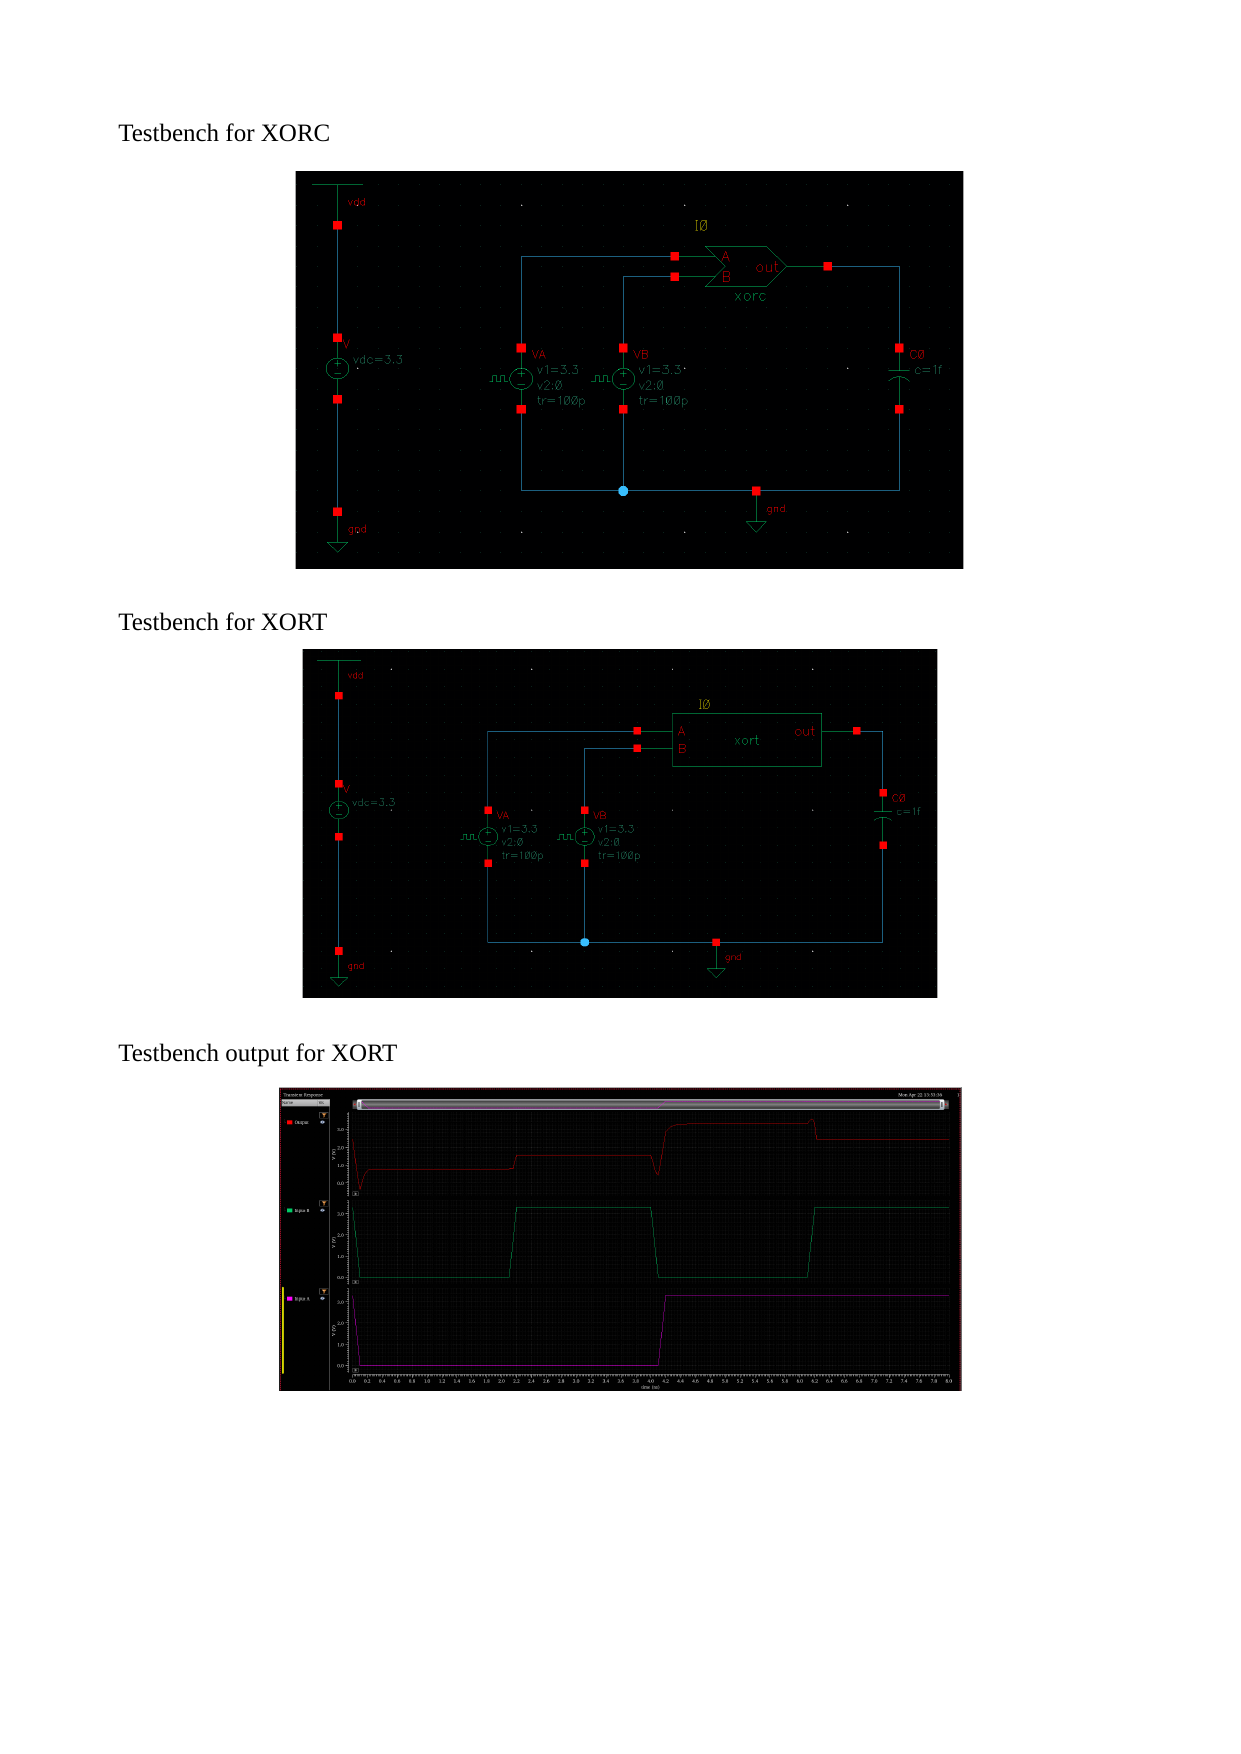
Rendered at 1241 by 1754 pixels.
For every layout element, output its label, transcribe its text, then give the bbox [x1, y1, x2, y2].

text Testbench output for XORT [118, 1038, 1122, 1067]
text Testbench for XORC [118, 118, 1122, 147]
picture [278, 1087, 962, 1391]
text Testbench for XORT [118, 607, 1122, 636]
picture [295, 171, 964, 569]
picture [302, 649, 938, 998]
